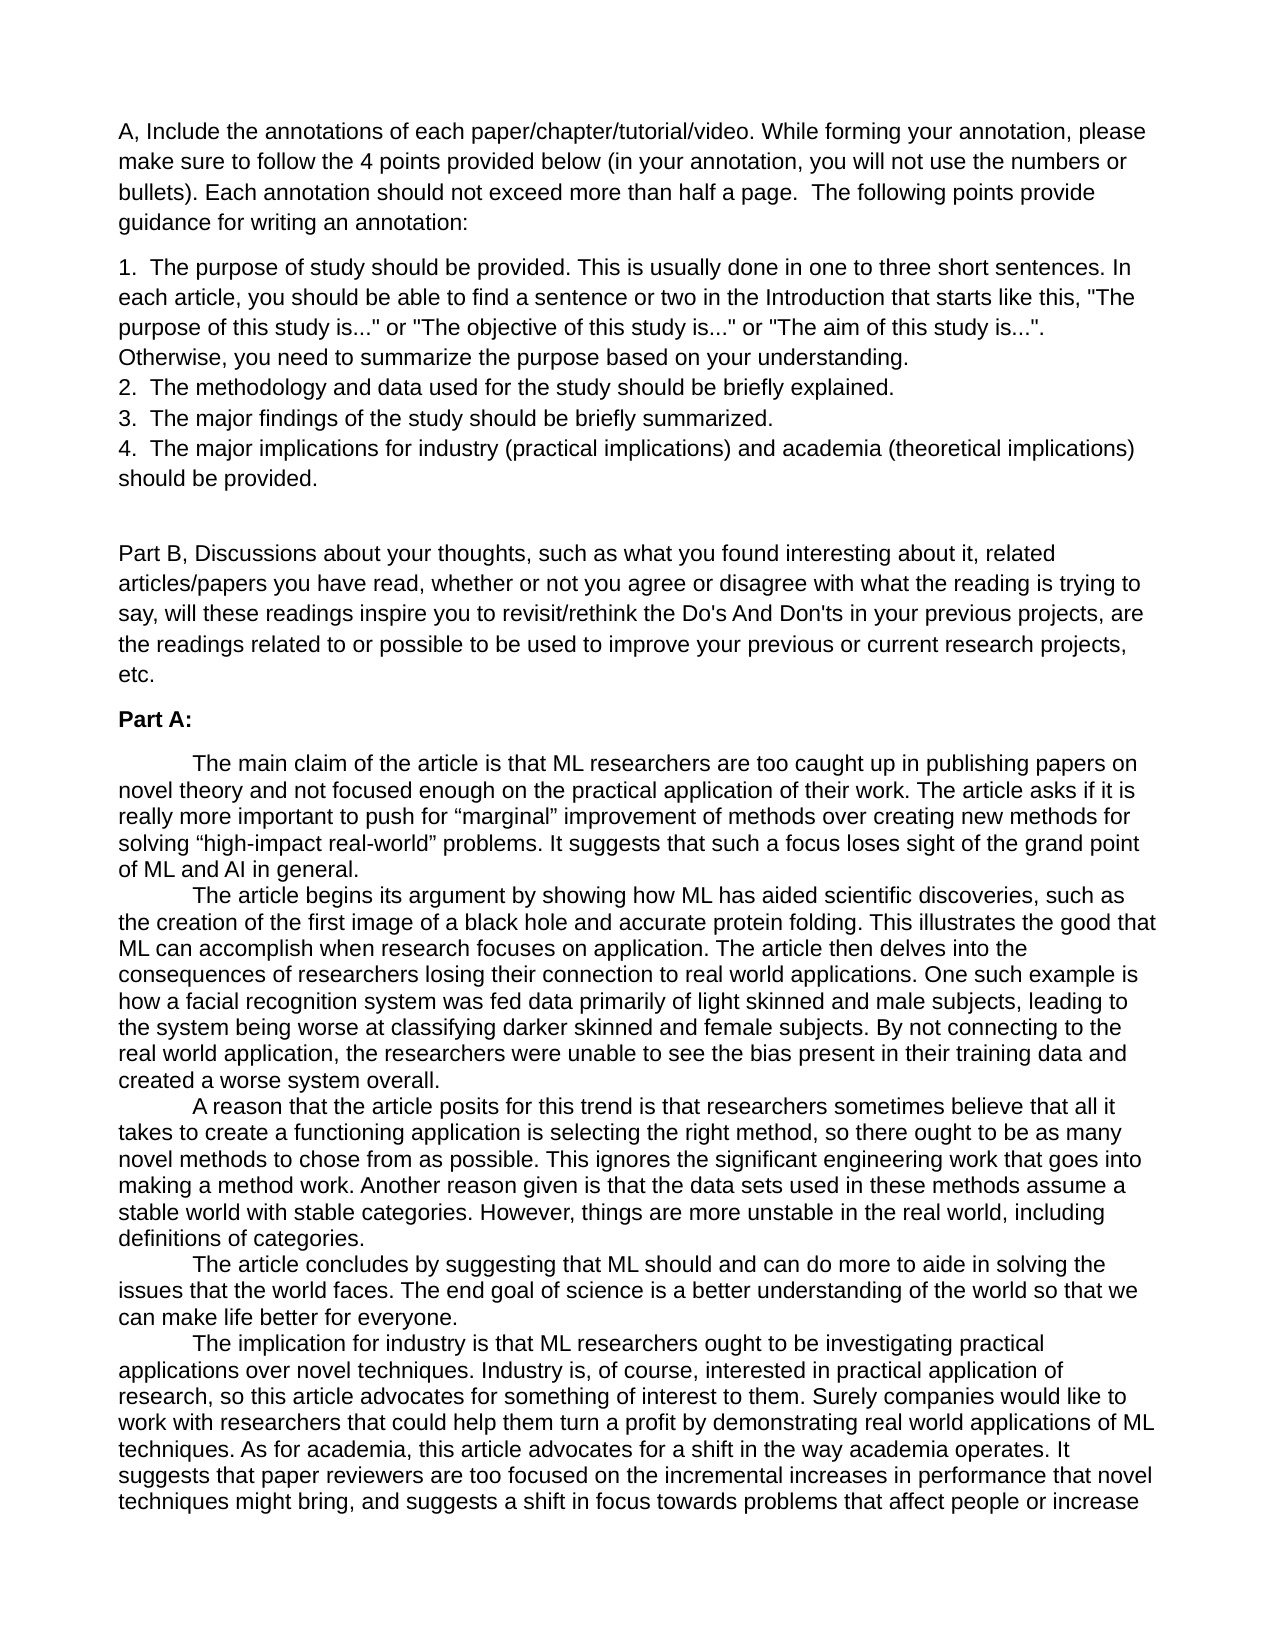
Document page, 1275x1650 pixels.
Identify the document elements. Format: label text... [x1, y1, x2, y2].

text The implication for industry is that ML researchers ought to be investigating practical applications over novel techniques. Industry is, of course, interested in practical application of research, so this article advocates for something of interest to them. Surely companies would like to work with researchers that could help them turn a profit by demonstrating real world applications of ML techniques. As for academia, this article advocates for a shift in the way academia operates. It suggests that paper reviewers are too focused on the incremental increases in performance that novel techniques might bring, and suggests a shift in focus towards problems that affect people or increase [118, 1330, 1157, 1515]
text The article concludes by suggesting that ML should and can do more to aide in solving the issues that the world faces. The end goal of science is a better understanding of the world so that we can make life better for everyone. [118, 1251, 1157, 1330]
text Part A: [118, 706, 1157, 732]
text Part B, Discussions about your thoughts, such as what you found interesting about it, related articles/papers you have read, whether or not you agree or disagree with what the reading is trying to say, will these readings inspire you to revisit/rethink the Do's And Don'ts in your previous projects, are the readings related to or possible to be used to improve your previous or current research projects, etc. [118, 510, 1157, 687]
text The main claim of the article is that ML researchers are too caught up in publishing papers on novel theory and not focused enough on the practical application of their work. The article asks if it is really more important to push for “marginal” improvement of methods over creating new methods for solving “high-impact real-world” problems. It suggests that such a focus loses sight of the grand point of ML and AI in general. [118, 750, 1157, 882]
text 1. The purpose of study should be provided. This is usually done in one to three short sentences. In each article, you should be able to find a sentence or two in the Introduction that starts like this, "The purpose of this study is..." or "The objective of this study is..." or "The aim of this study is...". Otherwise, you need to summarize the purpose based on your understanding. 2. The methodology and data used for the study should be briefly explained. 3. The major findings of the study should be briefly summarized. 4. The major implications for industry (practical implications) and academia (theoretical implications) should be provided. [118, 253, 1157, 491]
text A reason that the article posits for this trend is that researchers sometimes believe that all it takes to create a functioning application is selecting the right method, so there ought to be as many novel methods to chose from as possible. This ignores the significant engineering work that goes into making a method work. Another reason given is that the data sets used in these methods assume a stable world with stable categories. However, things are more unstable in the real world, including definitions of categories. [118, 1093, 1157, 1251]
text The article begins its argument by showing how ML has aided scientific discoveries, such as the creation of the first image of a black hole and accurate protein folding. This illustrates the good that ML can accomplish when research focuses on application. The article then delves into the consequences of researchers losing their connection to real world applications. One such example is how a facial recognition system was fed data primarily of light skinned and male subjects, leading to the system being worse at classifying darker skinned and female subjects. By not connecting to the real world application, the researchers were unable to see the bias present in their training data and created a worse system overall. [118, 882, 1157, 1093]
text A, Include the annotations of each paper/chapter/tutorial/video. While forming your annotation, please make sure to follow the 4 points provided below (in your annotation, you will not use the numbers or bullets). Each annotation should not exceed more than half a page. The following points provide guidance for writing an annotation: [118, 118, 1157, 235]
